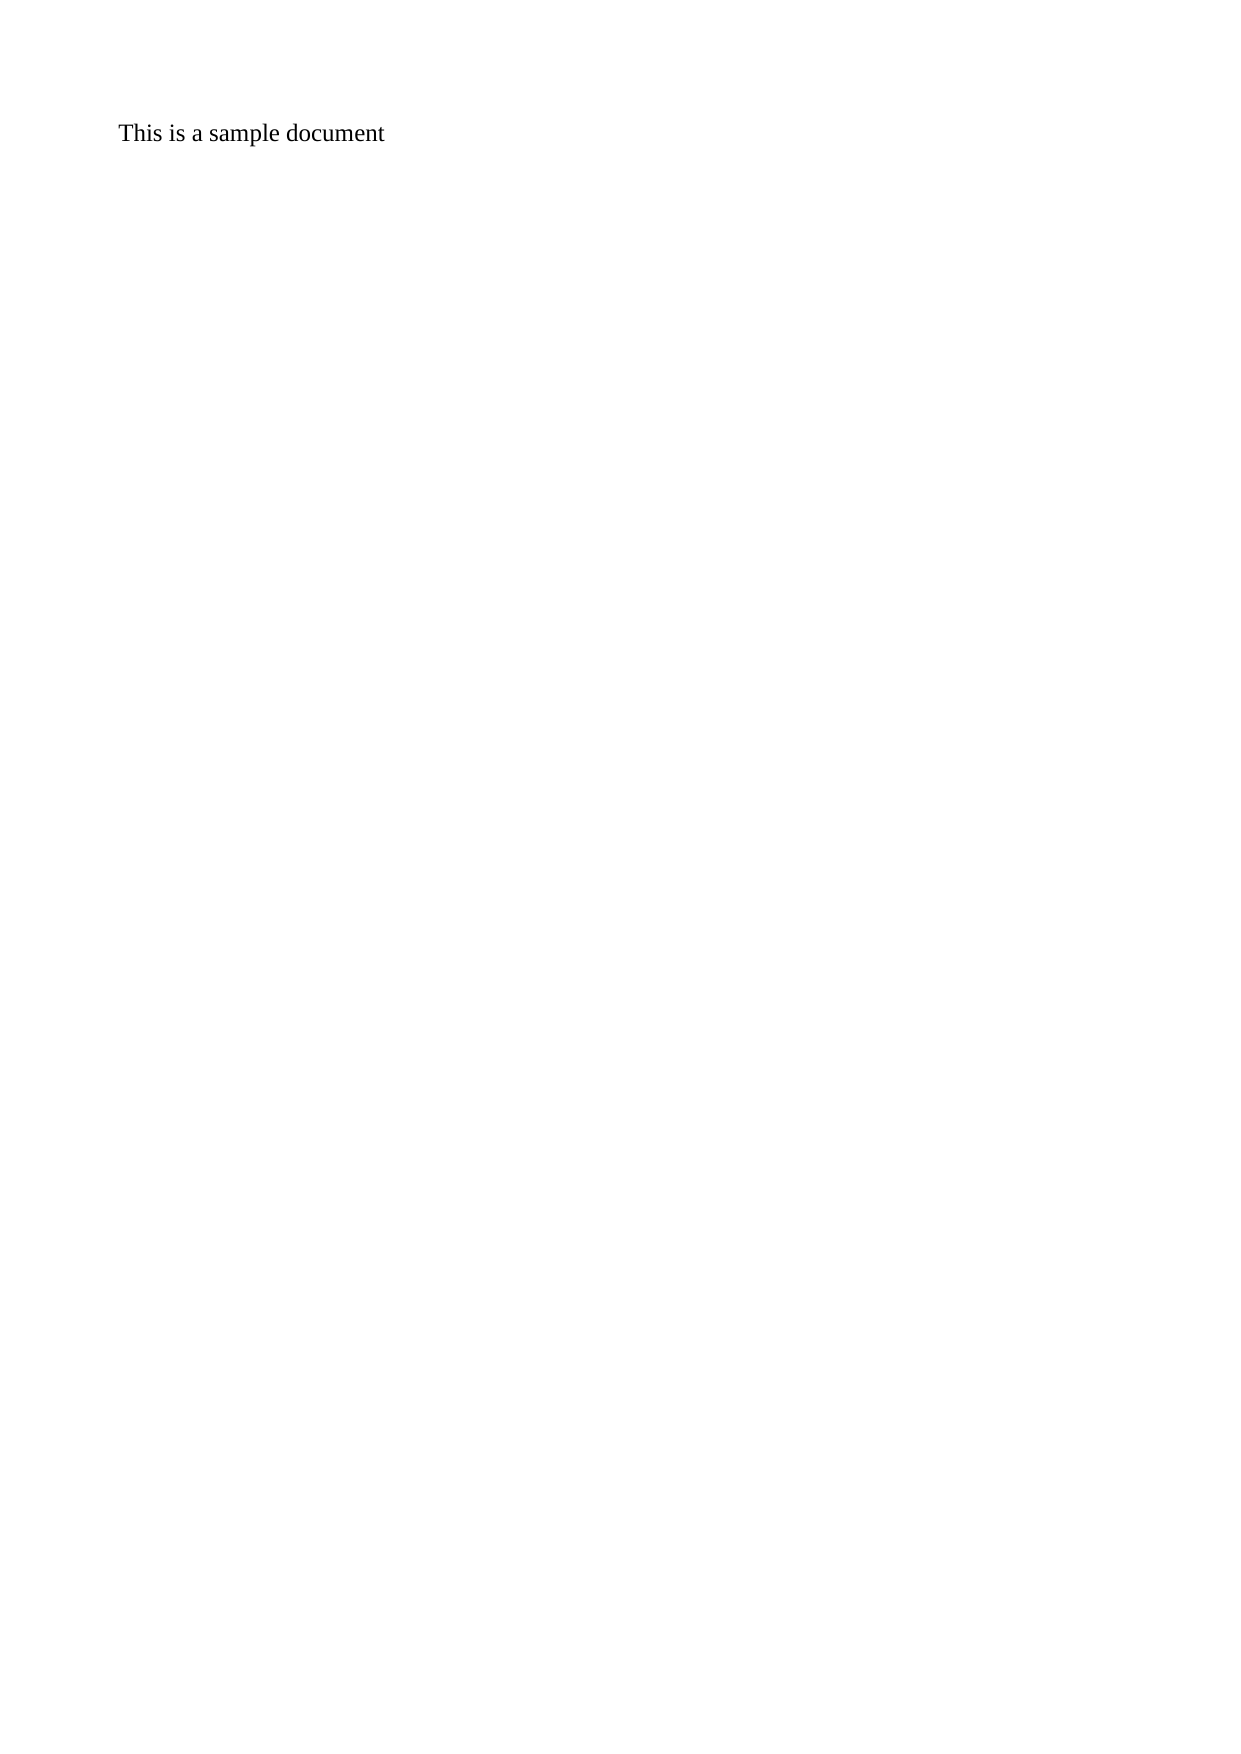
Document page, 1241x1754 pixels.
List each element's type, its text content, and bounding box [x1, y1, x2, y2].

text This is a sample document [118, 118, 1122, 147]
